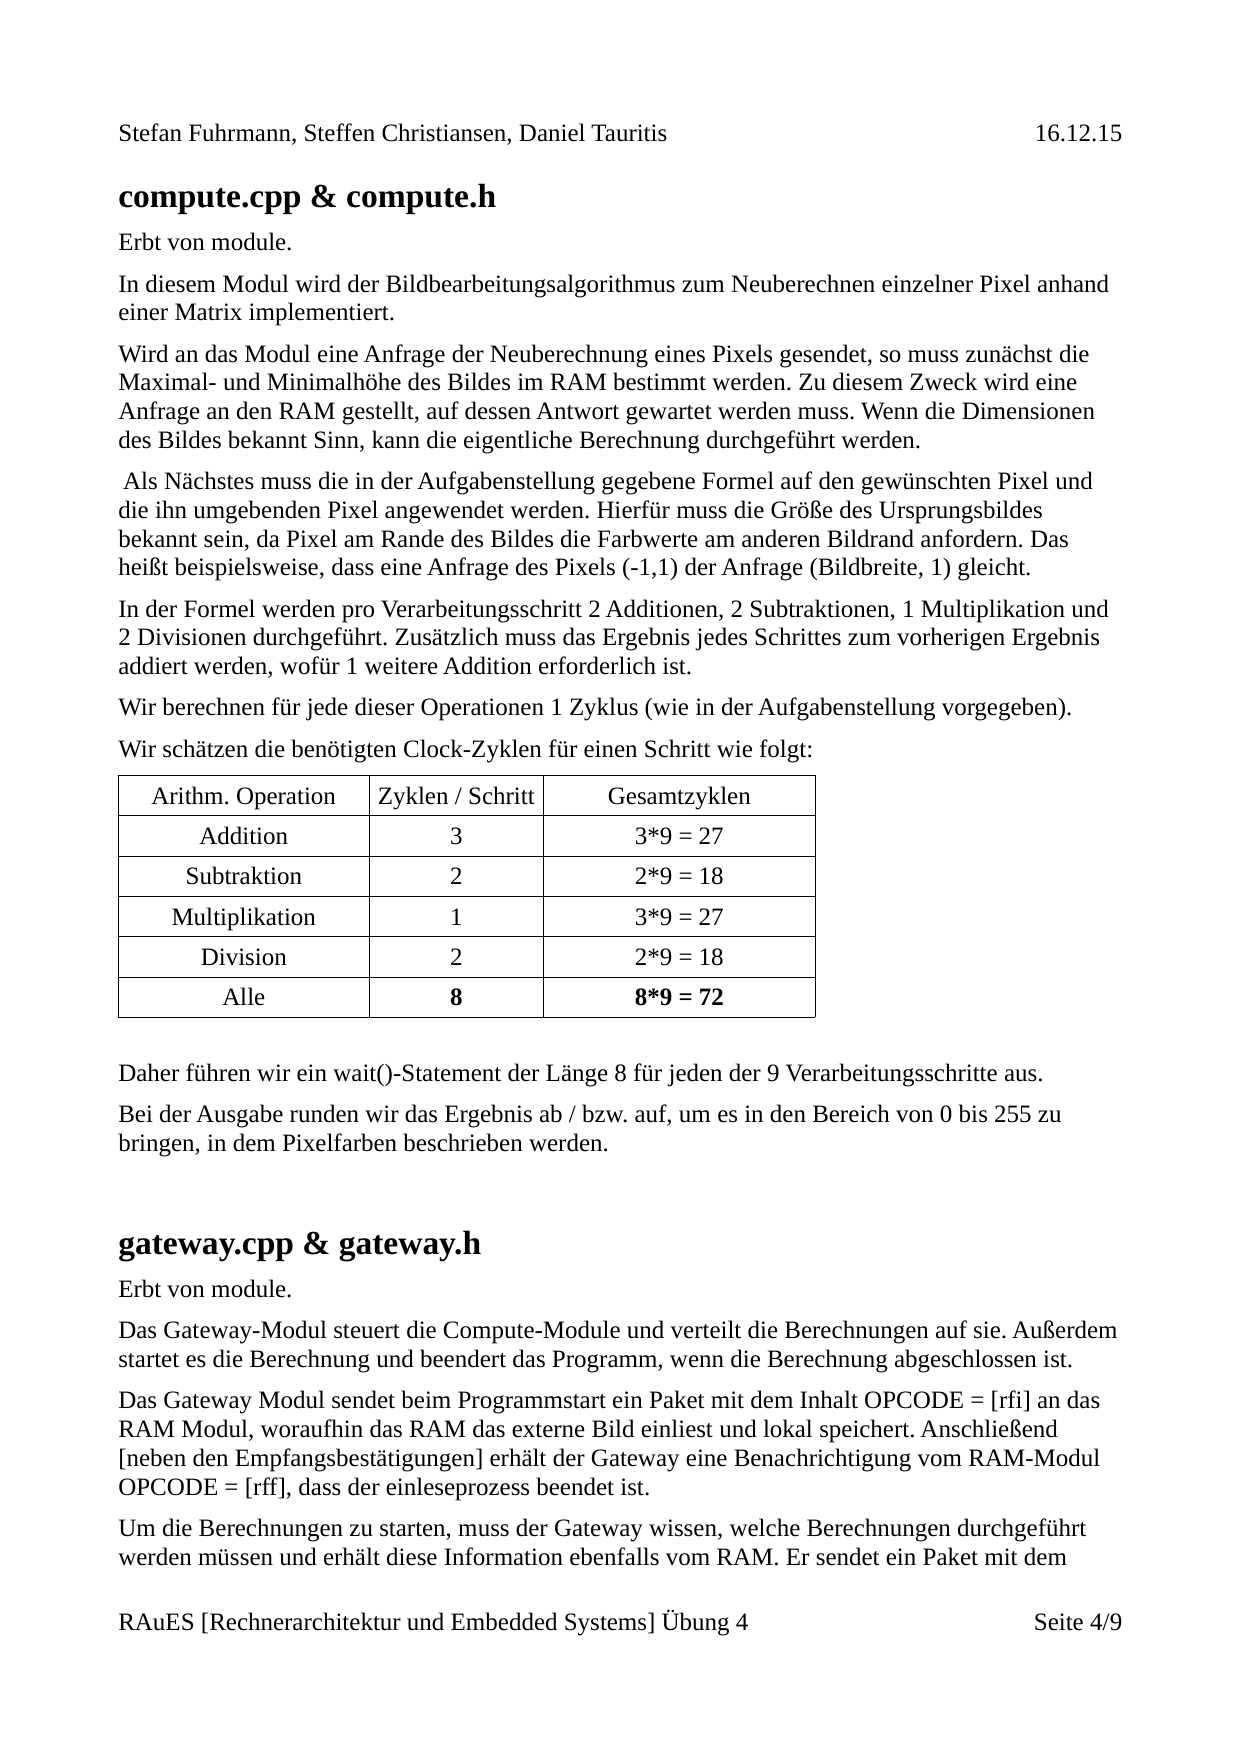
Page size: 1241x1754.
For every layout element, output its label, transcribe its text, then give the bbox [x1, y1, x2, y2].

text Bei der Ausgabe runden wir das Ergebnis ab / bzw. auf, um es in den Bereich von 0 bis 255 zu bringen, in dem Pixelfarben beschrieben werden. [118, 1099, 1122, 1157]
text Erbt von module. [118, 227, 1122, 256]
table_cell 3 [370, 816, 543, 856]
table_header Arithm. Operation [119, 776, 369, 815]
table_cell 2 [370, 857, 543, 896]
table_cell Subtraktion [119, 857, 369, 896]
text Wird an das Modul eine Anfrage der Neuberechnung eines Pixels gesendet, so muss zunächst die Maximal- und Minimalhöhe des Bildes im RAM bestimmt werden. Zu diesem Zweck wird eine Anfrage an den RAM gestellt, auf dessen Antwort gewartet werden muss. Wenn die Dimensionen des Bildes bekannt Sinn, kann die eigentliche Berechnung durchgeführt werden. [118, 339, 1122, 454]
subtitle compute.cpp & compute.h [118, 176, 1122, 215]
text Das Gateway-Modul steuert die Compute-Module und verteilt die Berechnungen auf sie. Außerdem startet es die Berechnung und beendert das Programm, wenn die Berechnung abgeschlossen ist. [118, 1316, 1122, 1373]
table_cell Division [119, 937, 369, 977]
table_cell 1 [370, 897, 543, 936]
table_cell 3*9 = 27 [544, 816, 815, 856]
text Daher führen wir ein wait()-Statement der Länge 8 für jeden der 9 Verarbeitungsschritte aus. [118, 1058, 1122, 1087]
text Wir schätzen die benötigten Clock-Zyklen für einen Schritt wie folgt: [118, 734, 1122, 762]
text Wir berechnen für jede dieser Operationen 1 Zyklus (wie in der Aufgabenstellung vorgegeben). [118, 692, 1122, 721]
table_cell 8*9 = 72 [544, 978, 815, 1017]
text Als Nächstes muss die in der Aufgabenstellung gegebene Formel auf den gewünschten Pixel und die ihn umgebenden Pixel angewendet werden. Hierfür muss die Größe des Ursprungsbildes bekannt sein, da Pixel am Rande des Bildes die Farbwerte am anderen Bildrand anfordern. Das heißt beispielsweise, dass eine Anfrage des Pixels (-1,1) der Anfrage (Bildbreite, 1) gleicht. [118, 466, 1122, 581]
table_cell Addition [119, 816, 369, 856]
table_cell 2*9 = 18 [544, 937, 815, 977]
table_cell Multiplikation [119, 897, 369, 936]
text Erbt von module. [118, 1274, 1122, 1303]
text In diesem Modul wird der Bildbearbeitungsalgorithmus zum Neuberechnen einzelner Pixel anhand einer Matrix implementiert. [118, 269, 1122, 326]
subtitle gateway.cpp & gateway.h [118, 1223, 1122, 1262]
table_cell 2*9 = 18 [544, 857, 815, 896]
table_header Gesamtzyklen [544, 776, 815, 815]
table_cell 8 [370, 978, 543, 1017]
text Das Gateway Modul sendet beim Programmstart ein Paket mit dem Inhalt OPCODE = [rfi] an das RAM Modul, woraufhin das RAM das externe Bild einliest und lokal speichert. Anschließend [neben den Empfangsbestätigungen] erhält der Gateway eine Benachrichtigung vom RAM-Modul OPCODE = [rff], dass der einleseprozess beendet ist. [118, 1386, 1122, 1501]
table_cell 2 [370, 937, 543, 977]
text In der Formel werden pro Verarbeitungsschritt 2 Additionen, 2 Subtraktionen, 1 Multiplikation und 2 Divisionen durchgeführt. Zusätzlich muss das Ergebnis jedes Schrittes zum vorherigen Ergebnis addiert werden, wofür 1 weitere Addition erforderlich ist. [118, 594, 1122, 680]
table_cell Alle [119, 978, 369, 1017]
text Um die Berechnungen zu starten, muss der Gateway wissen, welche Berechnungen durchgeführt werden müssen und erhält diese Information ebenfalls vom RAM. Er sendet ein Paket mit dem [118, 1513, 1122, 1571]
table_header Zyklen / Schritt [370, 776, 543, 815]
table_cell 3*9 = 27 [544, 897, 815, 936]
